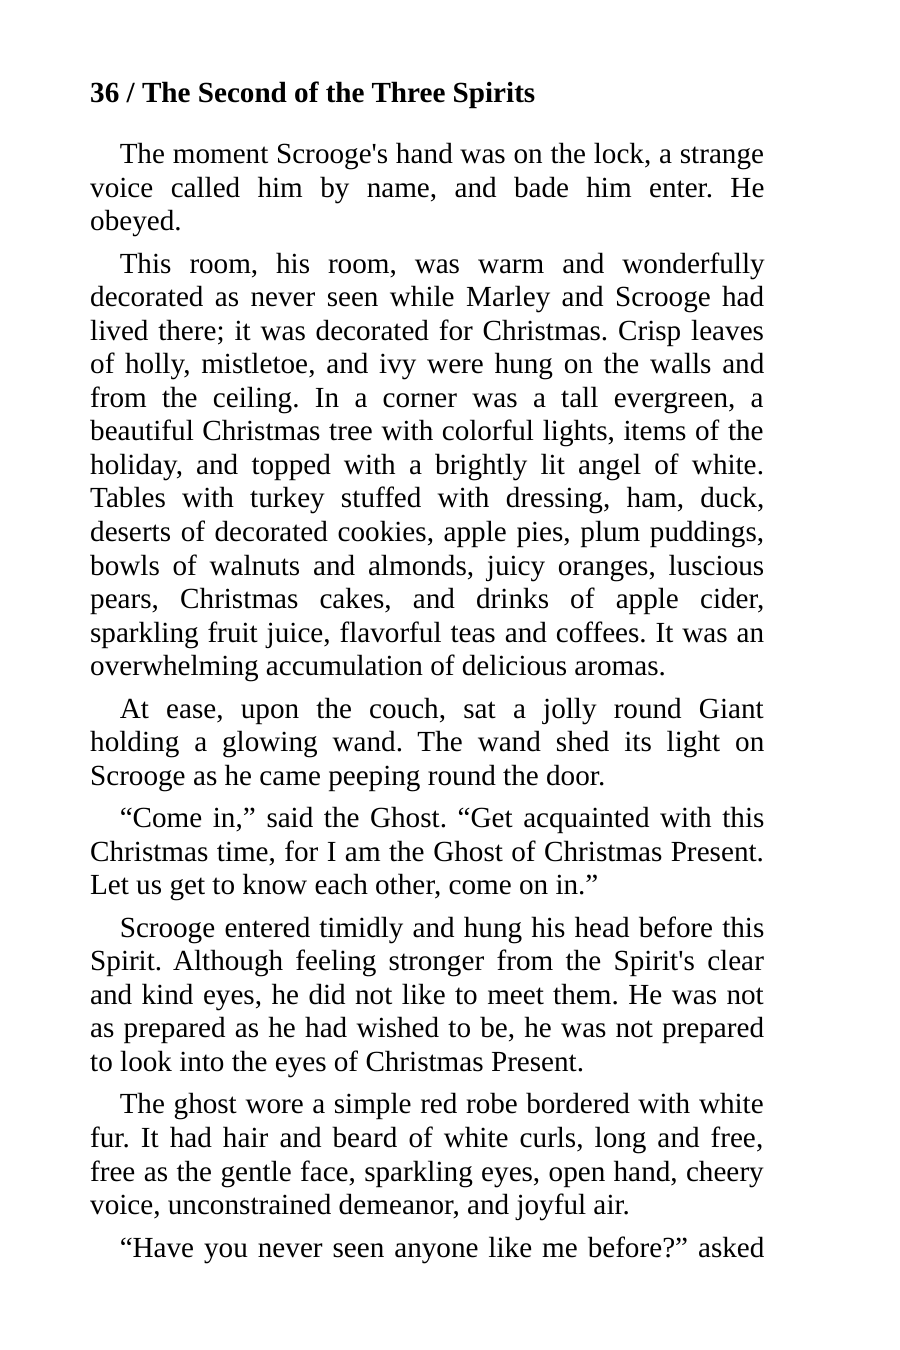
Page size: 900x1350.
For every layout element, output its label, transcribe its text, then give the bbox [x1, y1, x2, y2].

text This room, his room, was warm and wonderfully decorated as never seen while Marley and Scrooge had lived there; it was decorated for Christmas. Crisp leaves of holly, mistletoe, and ivy were hung on the walls and from the ceiling. In a corner was a tall evergreen, a beautiful Christmas tree with colorful lights, items of the holiday, and topped with a brightly lit angel of white. Tables with turkey stuffed with dressing, ham, duck, deserts of decorated cookies, apple pies, plum puddings, bowls of walnuts and almonds, juicy oranges, luscious pears, Christmas cakes, and drinks of apple cider, sparkling fruit juice, flavorful teas and coffees. It was an overwhelming accumulation of delicious aromas. [90, 246, 765, 682]
text Scrooge entered timidly and hung his head before this Spirit. Although feeling stronger from the Spirit's clear and kind eyes, he did not like to meet them. He was not as prepared as he had wished to be, he was not prepared to look into the eyes of Christmas Present. [90, 910, 765, 1078]
text The ghost wore a simple red robe bordered with white fur. It had hair and beard of white curls, long and free, free as the gentle face, sparkling eyes, open hand, cheery voice, unconstrained demeanor, and joyful air. [90, 1087, 765, 1221]
text The moment Scrooge's hand was on the lock, a strange voice called him by name, and bade him enter. He obeyed. [90, 136, 765, 237]
text “Have you never seen anyone like me before?” asked [90, 1230, 765, 1263]
text “Come in,” said the Ghost. “Get acquainted with this Christmas time, for I am the Ghost of Christmas Present. Let us get to know each other, come on in.” [90, 800, 765, 901]
text At ease, upon the couch, sat a jolly round Giant holding a glowing wand. The wand shed its light on Scrooge as he came peeping round the door. [90, 691, 765, 791]
